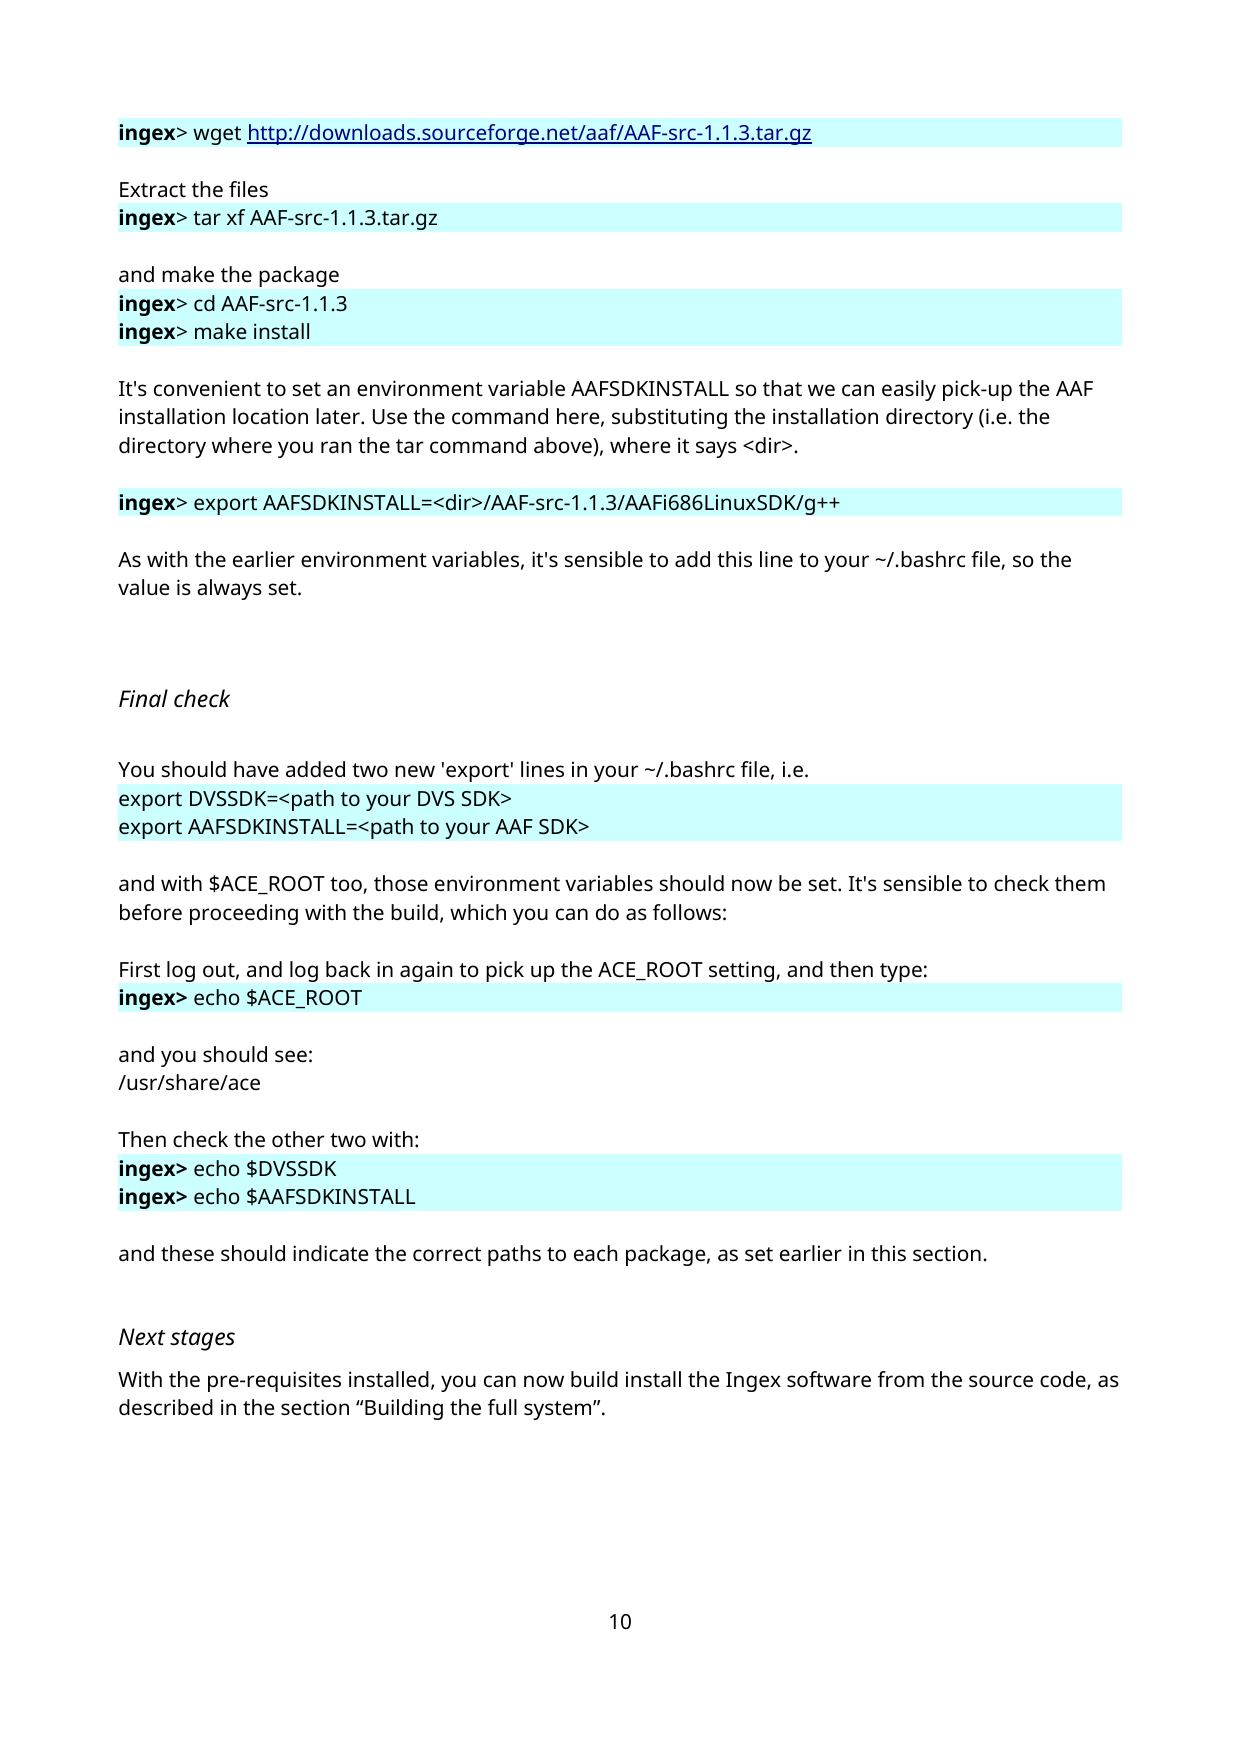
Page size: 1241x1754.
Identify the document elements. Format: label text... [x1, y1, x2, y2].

text and these should indicate the correct paths to each package, as set earlier in this section. [118, 1239, 1122, 1267]
text Extract the files [118, 175, 1122, 203]
subtitle Next stages [118, 1321, 1122, 1352]
text ingex> echo $AAFSDKINSTALL [118, 1182, 1122, 1211]
text ingex> echo $DVSSDK [118, 1154, 1122, 1182]
text and with $ACE_ROOT too, those environment variables should now be set. It's sensible to check them before proceeding with the build, which you can do as follows: [118, 869, 1122, 926]
text ingex> wget http://downloads.sourceforge.net/aaf/AAF-src-1.1.3.tar.gz [118, 118, 1122, 147]
text ingex> make install [118, 317, 1122, 346]
text Then check the other two with: [118, 1125, 1122, 1154]
text and make the package [118, 260, 1122, 289]
text export AAFSDKINSTALL=<path to your AAF SDK> [118, 812, 1122, 841]
text First log out, and log back in again to pick up the ACE_ROOT setting, and then type: [118, 955, 1122, 983]
text ingex> echo $ACE_ROOT [118, 983, 1122, 1012]
text With the pre-requisites installed, you can now build install the Ingex software from the source code, as described in the section “Building the full system”. [118, 1365, 1122, 1422]
text ingex> export AAFSDKINSTALL=<dir>/AAF-src-1.1.3/AAFi686LinuxSDK/g++ [118, 488, 1122, 516]
text export DVSSDK=<path to your DVS SDK> [118, 784, 1122, 812]
text It's convenient to set an environment variable AAFSDKINSTALL so that we can easily pick-up the AAF installation location later. Use the command here, substituting the installation directory (i.e. the directory where you ran the tar command above), where it says <dir>. [118, 374, 1122, 459]
text As with the earlier environment variables, it's sensible to add this line to your ~/.bashrc file, so the value is always set. [118, 545, 1122, 602]
text /usr/share/ace [118, 1068, 1122, 1097]
text and you should see: [118, 1040, 1122, 1068]
text ingex> cd AAF-src-1.1.3 [118, 289, 1122, 317]
text You should have added two new 'export' lines in your ~/.bashrc file, i.e. [118, 756, 1122, 784]
text ingex> tar xf AAF-src-1.1.3.tar.gz [118, 203, 1122, 232]
subtitle Final check [118, 683, 1122, 715]
